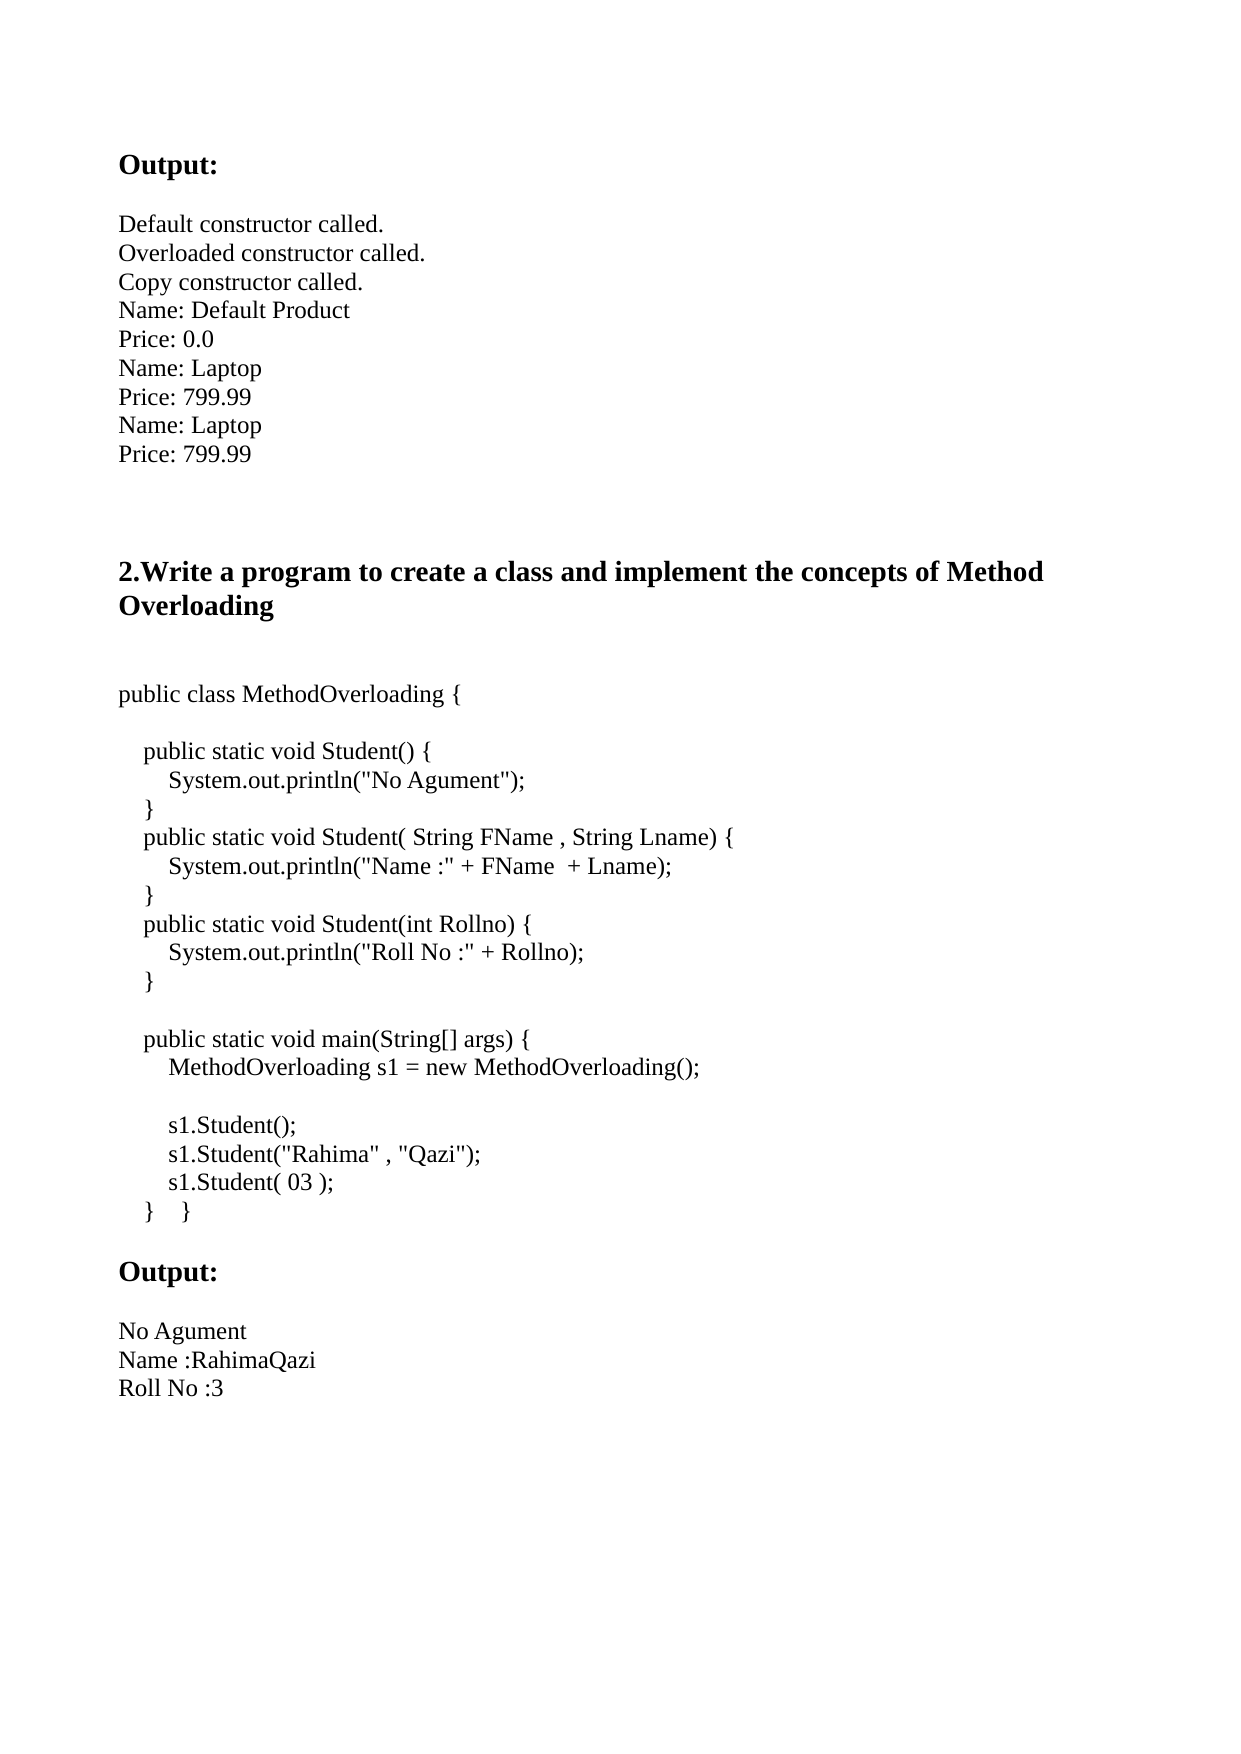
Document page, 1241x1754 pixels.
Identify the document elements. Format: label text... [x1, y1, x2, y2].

text Price: 0.0 [118, 324, 1122, 353]
text Default constructor called. [118, 209, 1122, 238]
text Name :RahimaQazi [118, 1345, 1122, 1373]
text public class MethodOverloading { public static void Student() { System.out.println("No Agument"); } public static void Student( String FName , String Lname) { System.out.println("Name :" + FName + Lname); } public static void Student(int Rollno) { System.out.println("Roll No :" + Rollno); } public static void main(String[] args) { MethodOverloading s1 = new MethodOverloading(); s1.Student(); s1.Student("Rahima" , "Qazi"); s1.Student( 03 ); } } [118, 679, 1122, 1254]
text Price: 799.99 [118, 439, 1122, 468]
text Name: Laptop [118, 353, 1122, 382]
text Overloaded constructor called. [118, 238, 1122, 267]
text Output: [118, 1254, 1122, 1287]
text Name: Laptop [118, 410, 1122, 439]
text No Agument [118, 1316, 1122, 1345]
text Output: [118, 147, 1122, 180]
text Copy constructor called. [118, 267, 1122, 295]
text Roll No :3 [118, 1373, 1122, 1402]
text Price: 799.99 [118, 382, 1122, 410]
text Name: Default Product [118, 295, 1122, 324]
text 2.Write a program to create a class and implement the concepts of Method Overloading [118, 554, 1122, 621]
